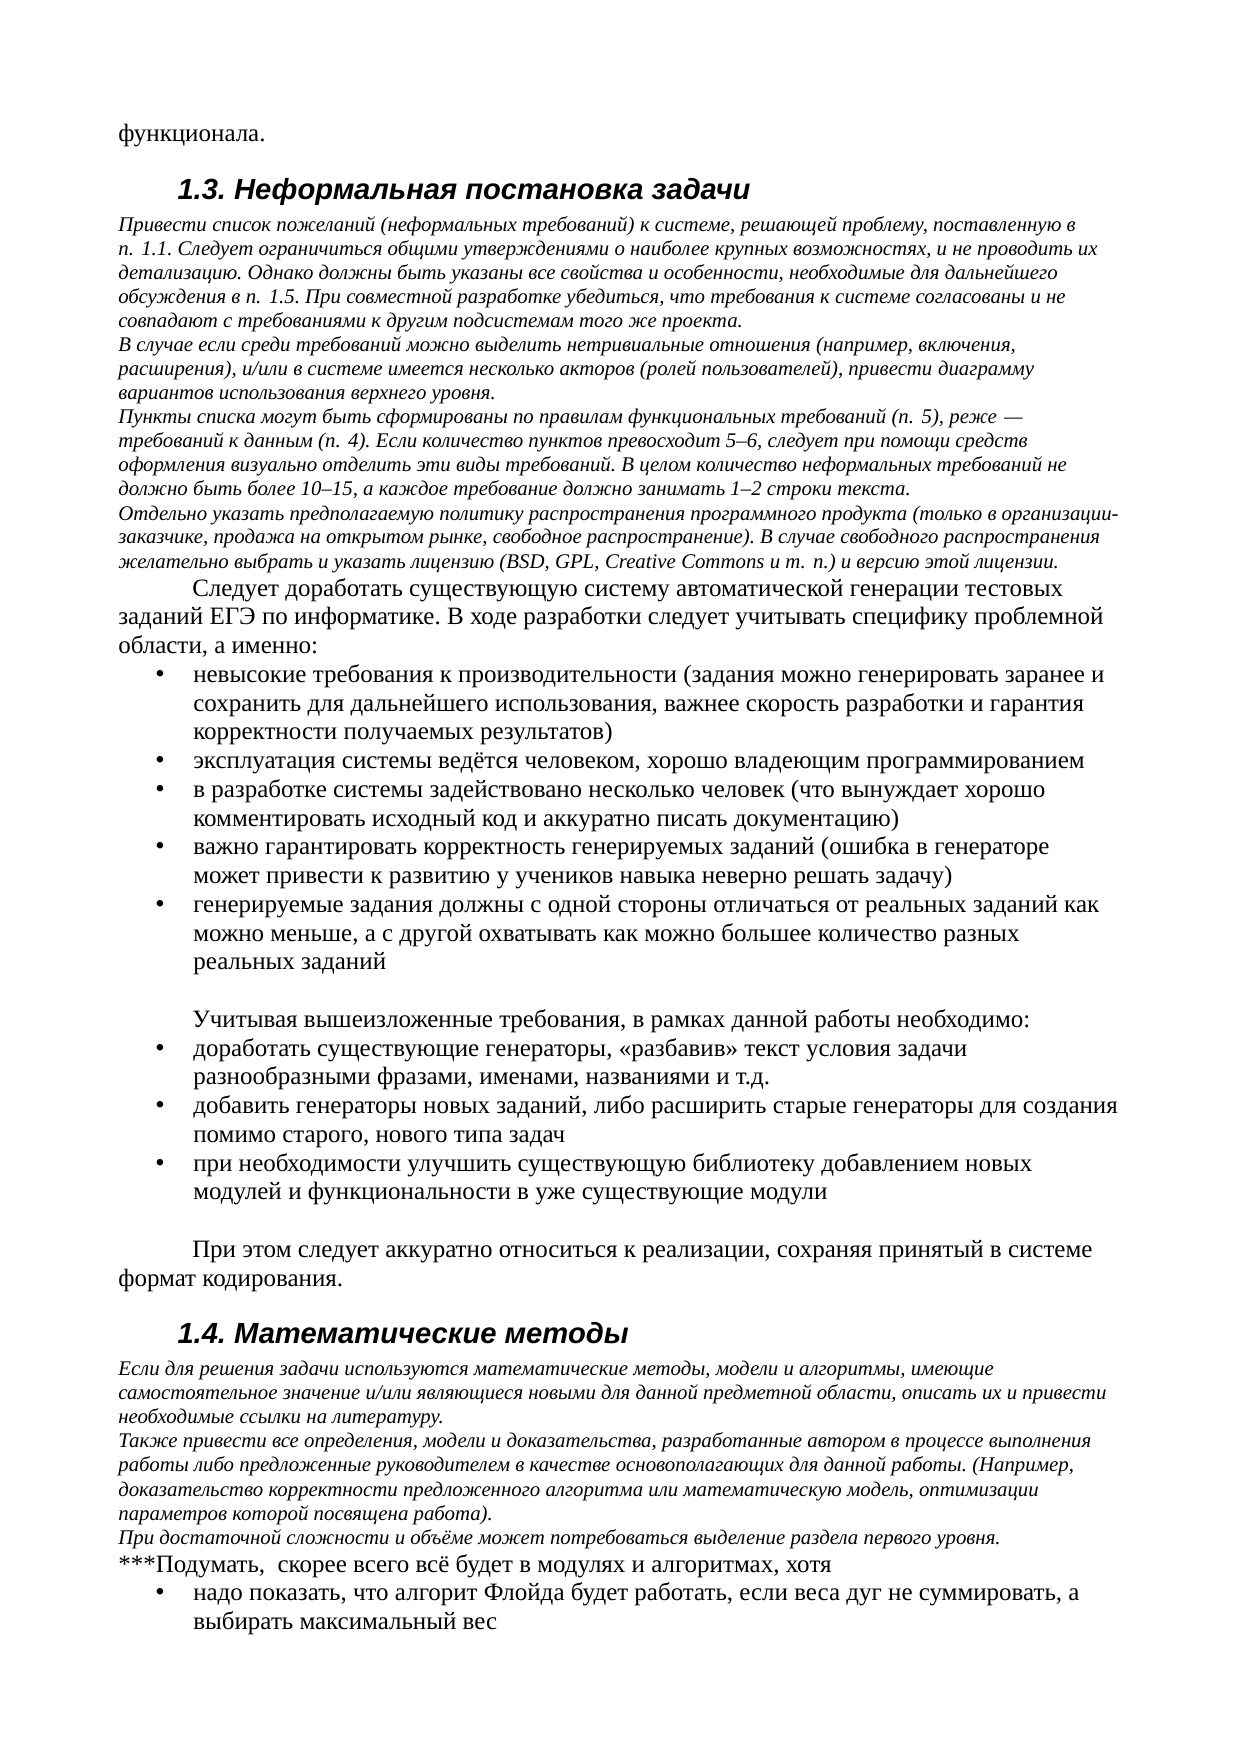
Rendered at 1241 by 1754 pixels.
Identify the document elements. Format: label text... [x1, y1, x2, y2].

text Отдельно указать предполагаемую политику распространения программного продукта (только в организации-заказчике, продажа на открытом рынке, свободное распространение). В случае свободного распространения желательно выбрать и указать лицензию (BSD, GPL, Creative Commons и т. п.) и версию этой лицензии. [118, 500, 1122, 573]
list доработать существующие генераторы, «разбавив» текст условия задачи разнообразными фразами, именами, названиями и т.д. [156, 1033, 1122, 1090]
text Пункты списка могут быть сформированы по правилам функциональных требований (п. 5), реже — требований к данным (п. 4). Если количество пунктов превосходит 5–6, следует при помощи средств оформления визуально отделить эти виды требований. В целом количество неформальных требований не должно быть более 10–15, а каждое требование должно занимать 1–2 строки текста. [118, 404, 1122, 500]
text В случае если среди требований можно выделить нетривиальные отношения (например, включения, расширения), и/или в системе имеется несколько акторов (ролей пользователей), привести диаграмму вариантов использования верхнего уровня. [118, 332, 1122, 404]
list генерируемые задания должны с одной стороны отличаться от реальных заданий как можно меньше, а с другой охватывать как можно большее количество разных реальных заданий [156, 889, 1122, 975]
list эксплуатация системы ведётся человеком, хорошо владеющим программированием [156, 745, 1122, 774]
text Привести список пожеланий (неформальных требований) к системе, решающей проблему, поставленную в п. 1.1. Следует ограничиться общими утверждениями о наиболее крупных возможностях, и не проводить их детализацию. Однако должны быть указаны все свойства и особенности, необходимые для дальнейшего обсуждения в п. 1.5. При совместной разработке убедиться, что требования к системе согласованы и не совпадают с требованиями к другим подсистемам того же проекта. [118, 212, 1122, 332]
text Если для решения задачи используются математические методы, модели и алгоритмы, имеющие самостоятельное значение и/или являющиеся новыми для данной предметной области, описать их и привести необходимые ссылки на литературу. [118, 1356, 1122, 1428]
text При достаточной сложности и объёме может потребоваться выделение раздела первого уровня. [118, 1524, 1122, 1549]
list надо показать, что алгорит Флойда будет работать, если веса дуг не суммировать, а выбирать максимальный вес [156, 1577, 1122, 1635]
subtitle 1.3. Неформальная постановка задачи [177, 172, 1122, 205]
list добавить генераторы новых заданий, либо расширить старые генераторы для создания помимо старого, нового типа задач [156, 1090, 1122, 1148]
text ***Подумать, скорее всего всё будет в модулях и алгоритмах, хотя [118, 1549, 1122, 1577]
list в разработке системы задействовано несколько человек (что вынуждает хорошо комментировать исходный код и аккуратно писать документацию) [156, 774, 1122, 831]
text функционала. [118, 118, 1122, 147]
text Учитывая вышеизложенные требования, в рамках данной работы необходимо: [118, 1004, 1122, 1033]
text Также привести все определения, модели и доказательства, разработанные автором в процессе выполнения работы либо предложенные руководителем в качестве основополагающих для данной работы. (Например, доказательство корректности предложенного алгоритма или математическую модель, оптимизации параметров которой посвящена работа). [118, 1428, 1122, 1524]
list невысокие требования к производительности (задания можно генерировать заранее и сохранить для дальнейшего использования, важнее скорость разработки и гарантия корректности получаемых результатов) [156, 659, 1122, 745]
subtitle 1.4. Математические методы [177, 1316, 1122, 1350]
list важно гарантировать корректность генерируемых заданий (ошибка в генераторе может привести к развитию у учеников навыка неверно решать задачу) [156, 831, 1122, 889]
list при необходимости улучшить существующую библиотеку добавлением новых модулей и функциональности в уже существующие модули [156, 1148, 1122, 1205]
text Следует доработать существующую систему автоматической генерации тестовых заданий ЕГЭ по информатике. В ходе разработки следует учитывать специфику проблемной области, а именно: [118, 573, 1122, 659]
text При этом следует аккуратно относиться к реализации, сохраняя принятый в системе формат кодирования. [118, 1234, 1122, 1291]
